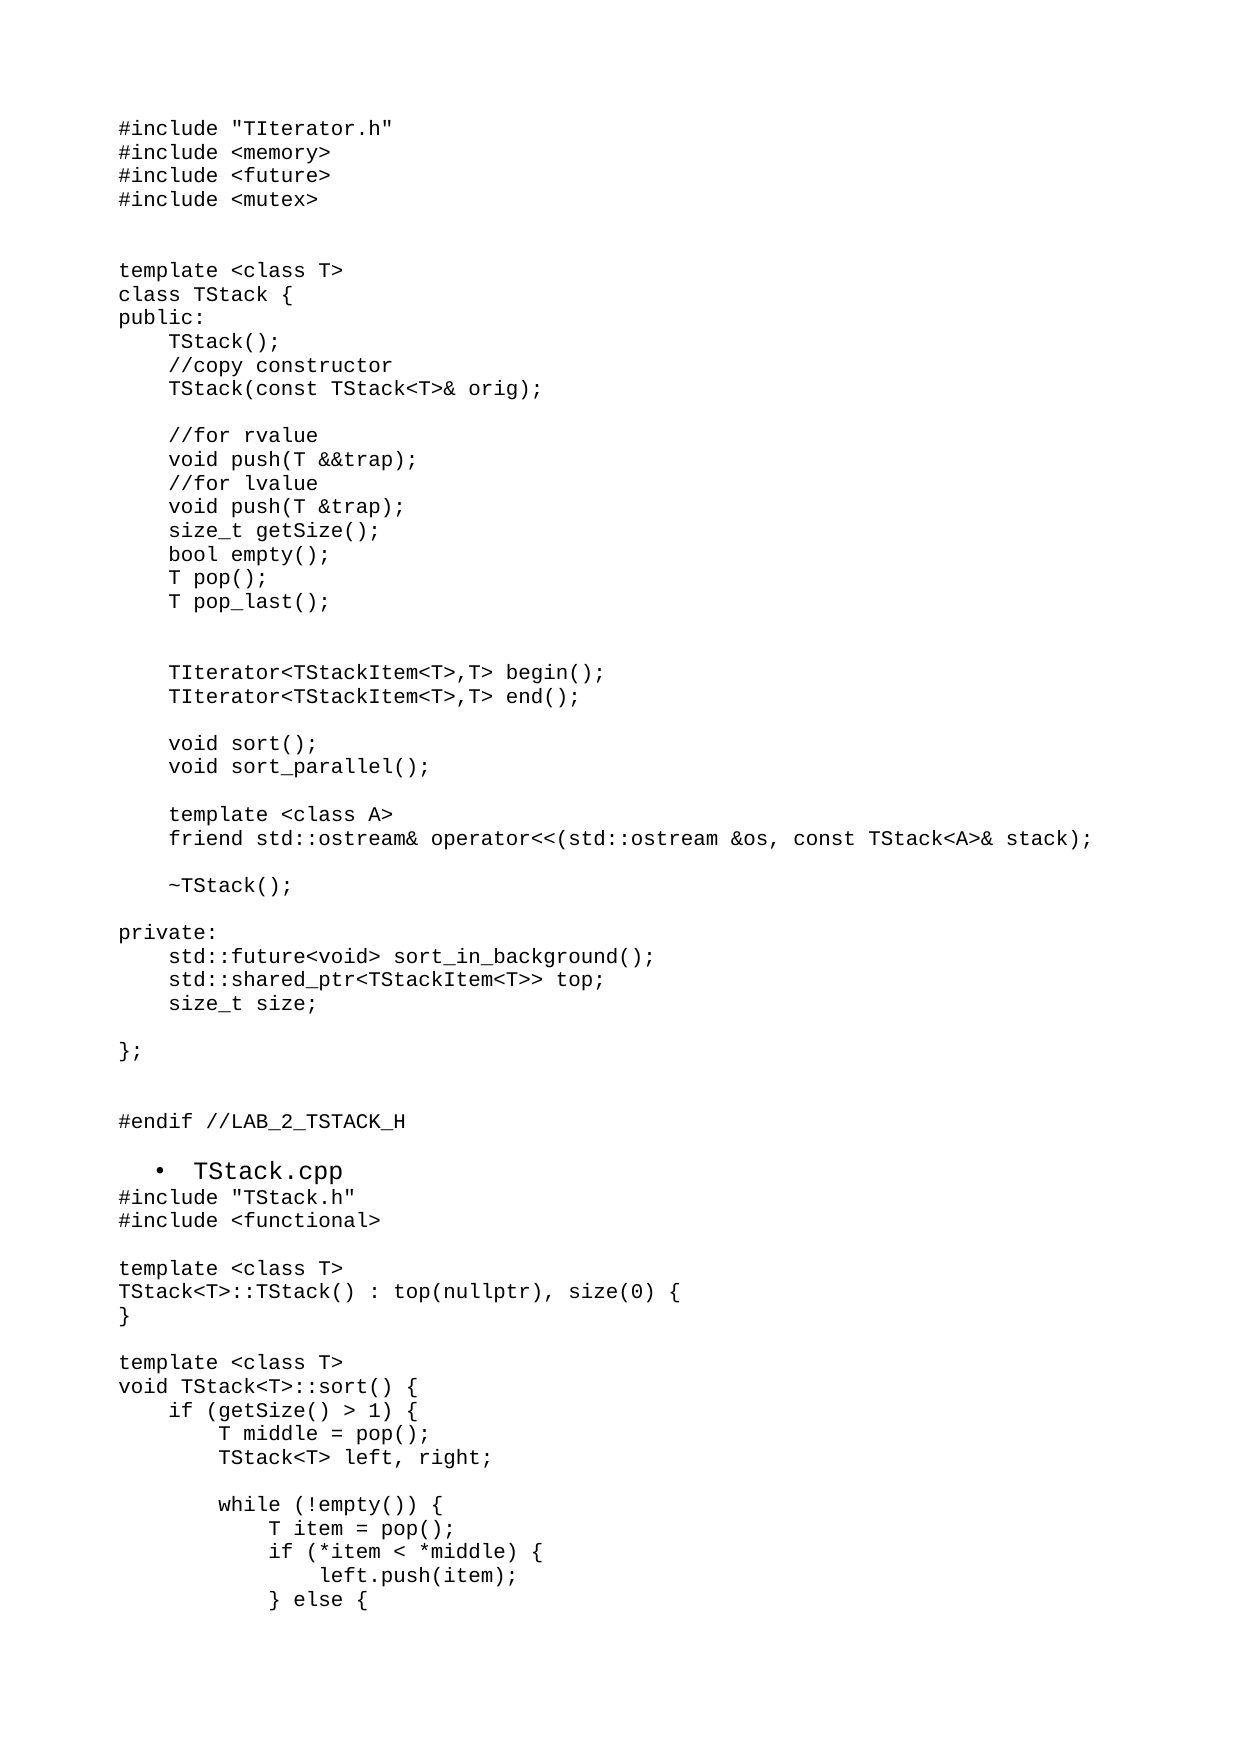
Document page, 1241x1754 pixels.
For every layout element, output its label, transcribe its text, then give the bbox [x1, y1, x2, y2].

text #include <future> [118, 165, 1122, 189]
text #include "TIterator.h" [118, 118, 1122, 142]
text template <class A> [118, 804, 1122, 827]
text std::shared_ptr<TStackItem<T>> top; [118, 969, 1122, 993]
text } [118, 1305, 1122, 1329]
text size_t getSize(); [118, 520, 1122, 544]
text TIterator<TStackItem<T>,T> end(); [118, 686, 1122, 709]
text left.push(item); [118, 1565, 1122, 1589]
text friend std::ostream& operator<<(std::ostream &os, const TStack<A>& stack); [118, 827, 1122, 851]
text T pop_last(); [118, 591, 1122, 615]
text void sort_parallel(); [118, 757, 1122, 780]
text class TStack { [118, 284, 1122, 307]
text TStack<T> left, right; [118, 1447, 1122, 1471]
text ~TStack(); [118, 875, 1122, 898]
text private: [118, 922, 1122, 946]
text #include <functional> [118, 1211, 1122, 1234]
text if (*item < *middle) { [118, 1542, 1122, 1565]
text //for lvalue [118, 473, 1122, 496]
text #endif //LAB_2_TSTACK_H [118, 1111, 1122, 1135]
text size_t size; [118, 993, 1122, 1017]
text while (!empty()) { [118, 1494, 1122, 1518]
text if (getSize() > 1) { [118, 1400, 1122, 1423]
text //copy constructor [118, 354, 1122, 378]
text void push(T &trap); [118, 496, 1122, 520]
text T item = pop(); [118, 1518, 1122, 1542]
list TStack.cpp [156, 1158, 1122, 1187]
text template <class T> [118, 1352, 1122, 1376]
text } else { [118, 1589, 1122, 1612]
text //for rvalue [118, 426, 1122, 449]
text template <class T> [118, 260, 1122, 284]
text bool empty(); [118, 544, 1122, 567]
text #include <mutex> [118, 189, 1122, 213]
text public: [118, 307, 1122, 331]
text template <class T> [118, 1258, 1122, 1281]
text std::future<void> sort_in_background(); [118, 946, 1122, 969]
text TStack(); [118, 331, 1122, 354]
text }; [118, 1040, 1122, 1064]
text void push(T &&trap); [118, 449, 1122, 473]
text TIterator<TStackItem<T>,T> begin(); [118, 662, 1122, 686]
text TStack<T>::TStack() : top(nullptr), size(0) { [118, 1281, 1122, 1305]
text #include "TStack.h" [118, 1187, 1122, 1211]
text void TStack<T>::sort() { [118, 1376, 1122, 1400]
text void sort(); [118, 733, 1122, 757]
text T pop(); [118, 567, 1122, 591]
text TStack(const TStack<T>& orig); [118, 378, 1122, 402]
text T middle = pop(); [118, 1423, 1122, 1447]
text #include <memory> [118, 142, 1122, 165]
